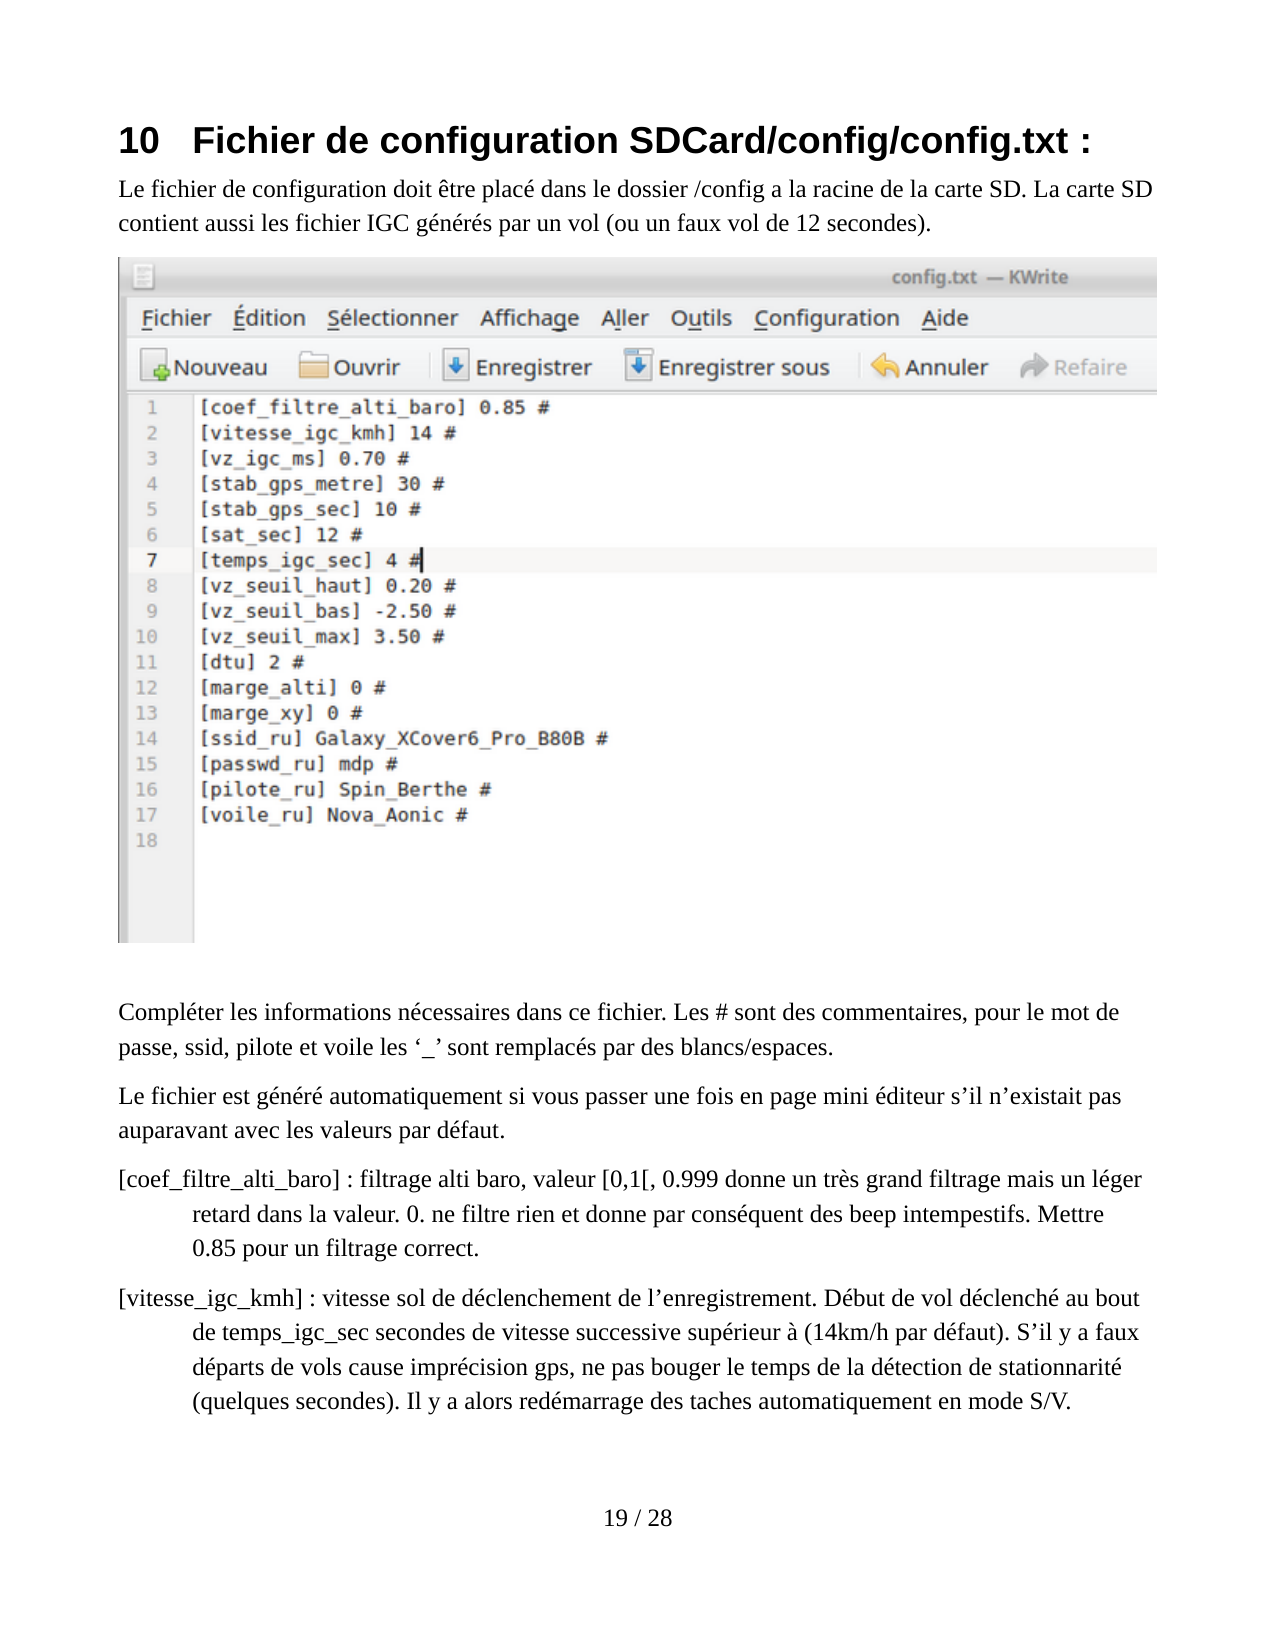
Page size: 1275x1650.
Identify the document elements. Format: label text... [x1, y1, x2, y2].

text Le fichier est généré automatiquement si vous passer une fois en page mini éditeur s’il n’existait pas auparavant avec les valeurs par défaut. [118, 1081, 1157, 1144]
text Compléter les informations nécessaires dans ce fichier. Les # sont des commentaires, pour le mot de passe, ssid, pilote et voile les ‘_’ sont remplacés par des blancs/espaces. [118, 997, 1157, 1061]
picture [118, 257, 1157, 943]
text Le fichier de configuration doit être placé dans le dossier /config a la racine de la carte SD. La carte SD contient aussi les fichier IGC générés par un vol (ou un faux vol de 12 secondes). [118, 174, 1157, 237]
text [coef_filtre_alti_baro] : filtrage alti baro, valeur [0,1[, 0.999 donne un très grand filtrage mais un léger retard dans la valeur. 0. ne filtre rien et donne par conséquent des beep intempestifs. Mettre 0.85 pour un filtrage correct. [118, 1164, 1157, 1262]
subtitle Fichier de configuration SDCard/config/config.txt : [118, 118, 1157, 161]
text [vitesse_igc_kmh] : vitesse sol de déclenchement de l’enregistrement. Début de vol déclenché au bout de temps_igc_sec secondes de vitesse successive supérieur à (14km/h par défaut). S’il y a faux départs de vols cause imprécision gps, ne pas bouger le temps de la détection de stationnarité (quelques secondes). Il y a alors redémarrage des taches automatiquement en mode S/V. [118, 1283, 1157, 1415]
